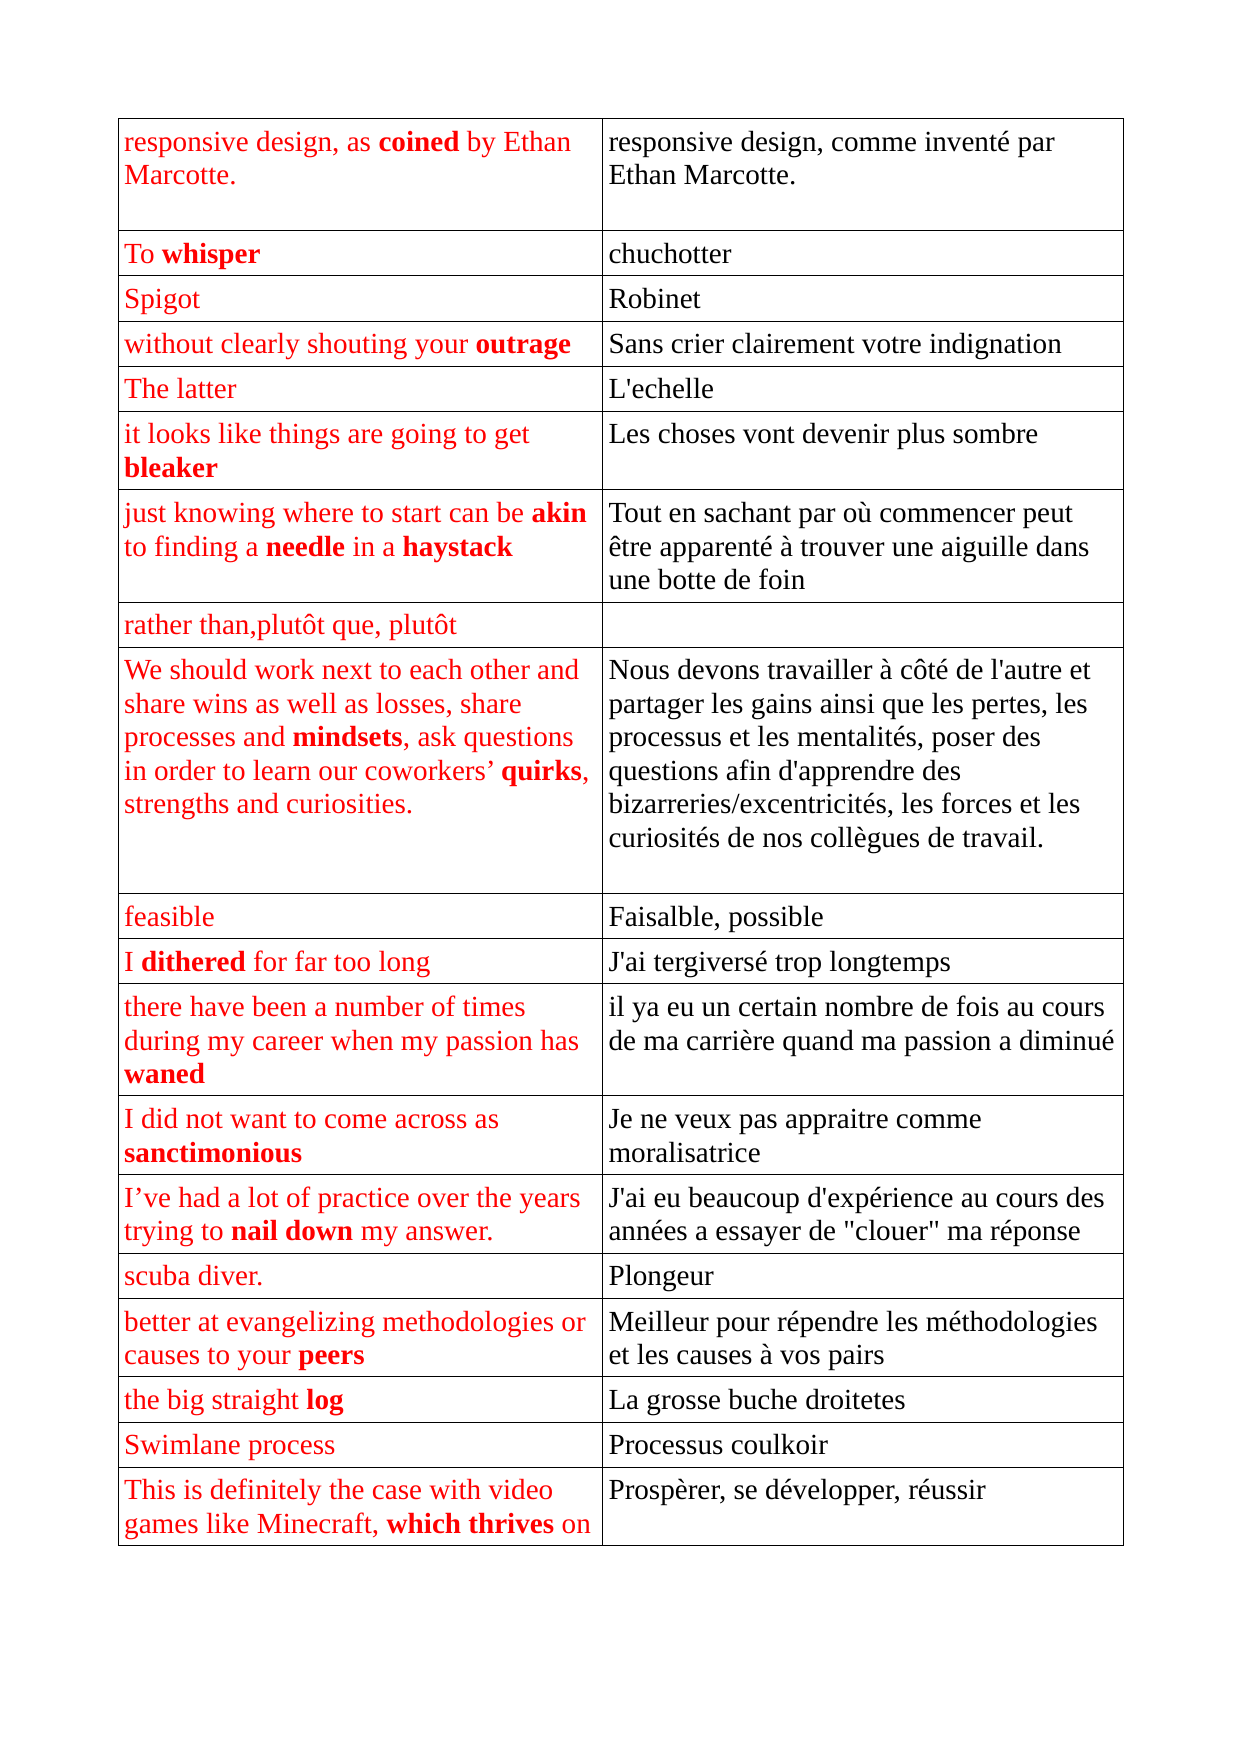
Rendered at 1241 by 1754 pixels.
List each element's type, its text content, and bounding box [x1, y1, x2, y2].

table_cell there have been a number of times during my career when my passion has waned [119, 984, 602, 1095]
table_cell scuba diver. [119, 1254, 602, 1298]
table_cell J'ai eu beaucoup d'expérience au cours des années a essayer de "clouer" ma réponse [603, 1175, 1123, 1253]
table_cell [603, 603, 1123, 647]
table_cell just knowing where to start can be akin to finding a needle in a haystack [119, 490, 602, 602]
table_cell il ya eu un certain nombre de fois au cours de ma carrière quand ma passion a diminué [603, 984, 1123, 1095]
table_cell Tout en sachant par où commencer peut être apparenté à trouver une aiguille dans une botte de foin [603, 490, 1123, 602]
table_cell Spigot [119, 276, 602, 321]
table_cell the big straight log [119, 1377, 602, 1422]
table_cell without clearly shouting your outrage [119, 322, 602, 366]
table_cell Faisalble, possible [603, 894, 1123, 938]
table_cell Sans crier clairement votre indignation [603, 322, 1123, 366]
table_cell feasible [119, 894, 602, 938]
table_cell Je ne veux pas appraitre comme moralisatrice [603, 1096, 1123, 1174]
table_cell chuchotter [603, 231, 1123, 275]
table_cell Meilleur pour répendre les méthodologies et les causes à vos pairs [603, 1299, 1123, 1376]
table_cell responsive design, comme inventé par Ethan Marcotte. [603, 119, 1123, 230]
table_cell Nous devons travailler à côté de l'autre et partager les gains ainsi que les pertes, les processus et les mentalités, poser des questions afin d'apprendre des bizarreries/excentricités, les forces et les curiosités de nos collègues de travail. [603, 648, 1123, 893]
table_cell Swimlane process [119, 1423, 602, 1467]
table_cell responsive design, as coined by Ethan Marcotte. [119, 119, 602, 230]
table_cell L'echelle [603, 367, 1123, 411]
table_cell I dithered for far too long [119, 939, 602, 983]
table_cell I did not want to come across as sanctimonious [119, 1096, 602, 1174]
table_cell The latter [119, 367, 602, 411]
table_cell rather than,plutôt que, plutôt [119, 603, 602, 647]
table_cell I’ve had a lot of practice over the years trying to nail down my answer. [119, 1175, 602, 1253]
table_cell J'ai tergiversé trop longtemps [603, 939, 1123, 983]
table_cell Prospèrer, se développer, réussir [603, 1468, 1123, 1545]
table_cell Robinet [603, 276, 1123, 321]
table_cell it looks like things are going to get bleaker [119, 412, 602, 489]
table_cell La grosse buche droitetes [603, 1377, 1123, 1422]
table_cell better at evangelizing methodologies or causes to your peers [119, 1299, 602, 1376]
table_cell This is definitely the case with video games like Minecraft, which thrives on [119, 1468, 602, 1545]
table_cell We should work next to each other and share wins as well as losses, share processes and mindsets, ask questions in order to learn our coworkers’ quirks, strengths and curiosities. [119, 648, 602, 893]
table_cell Les choses vont devenir plus sombre [603, 412, 1123, 489]
table_cell Processus coulkoir [603, 1423, 1123, 1467]
table_cell To whisper [119, 231, 602, 275]
table_cell Plongeur [603, 1254, 1123, 1298]
